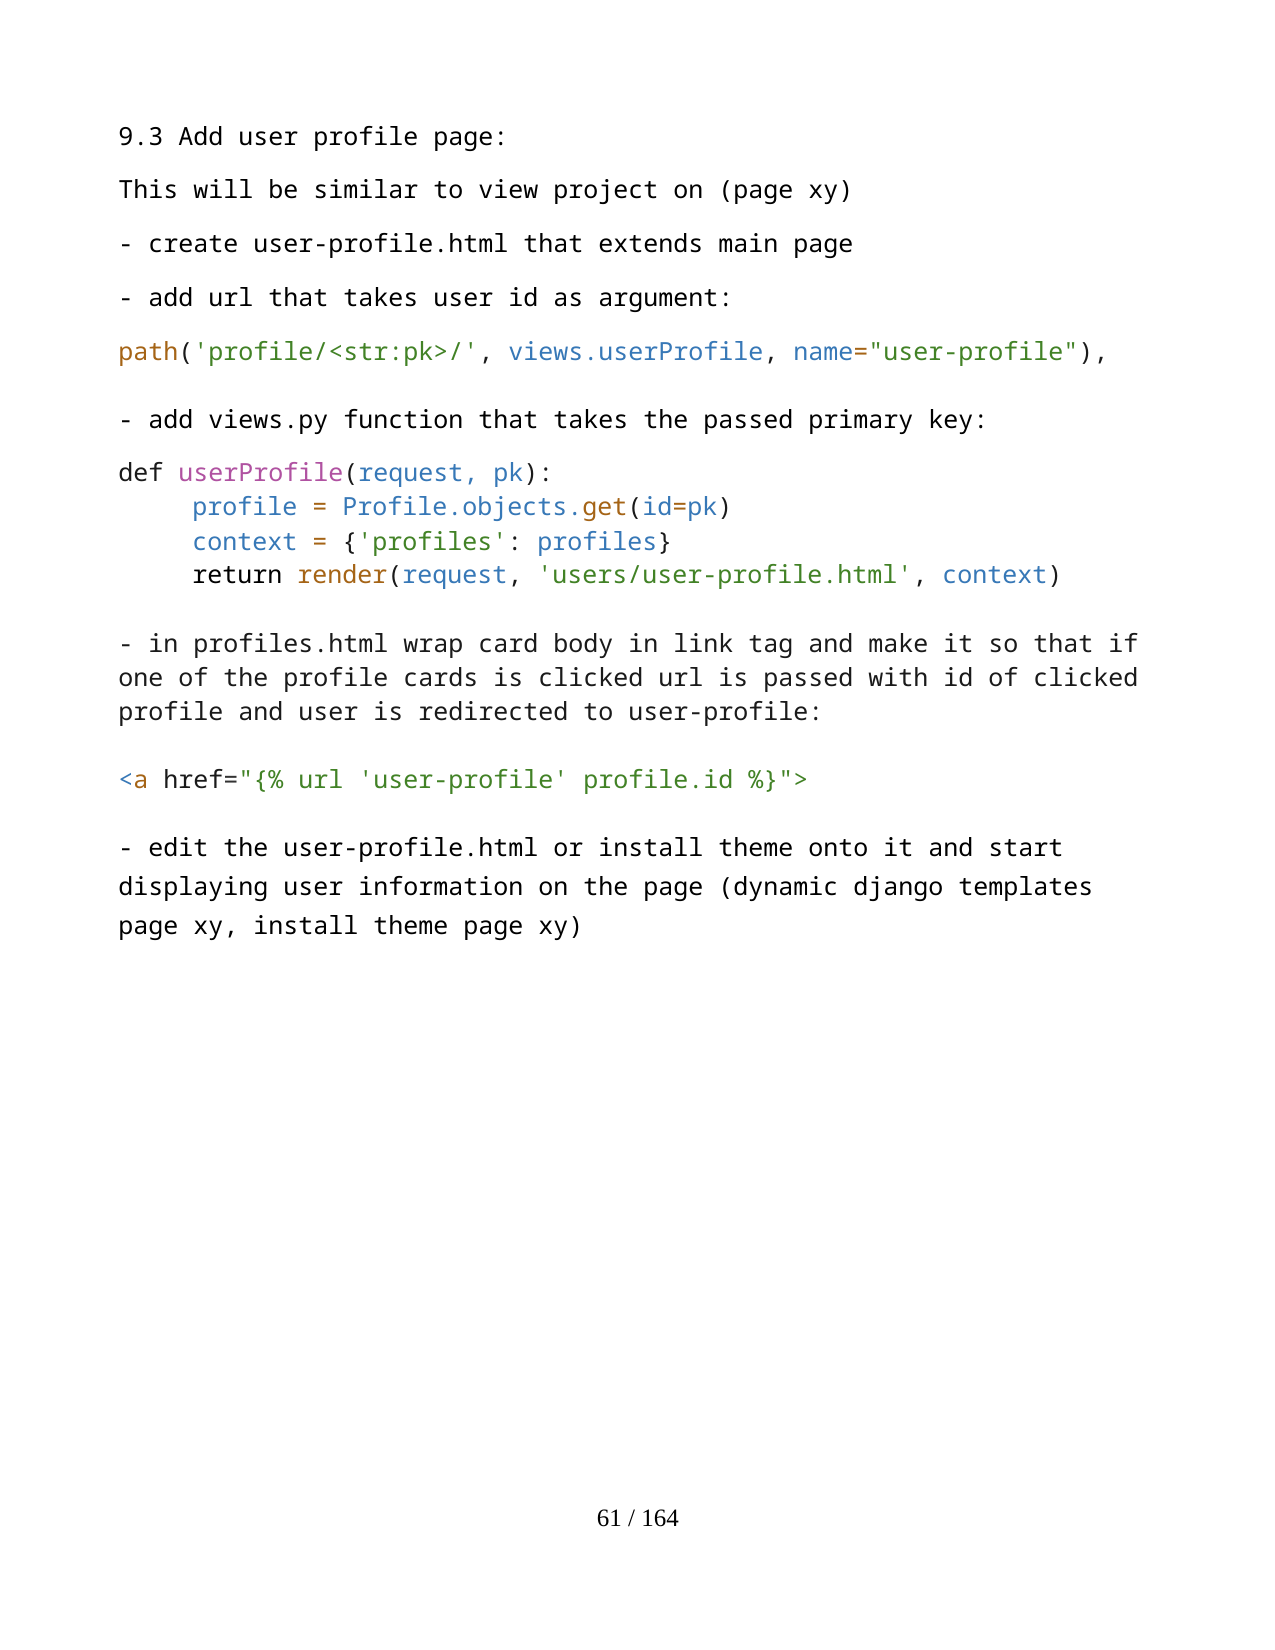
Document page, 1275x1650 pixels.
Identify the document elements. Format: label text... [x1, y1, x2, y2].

text path('profile/<str:pk>/', views.userProfile, name="user-profile"), [118, 333, 1157, 367]
text - add views.py function that takes the passed primary key: [118, 401, 1157, 435]
text profile = Profile.objects.get(id=pk) [118, 489, 1157, 523]
text 9.3 Add user profile page: [118, 118, 1157, 152]
text <a href="{% url 'user-profile' profile.id %}"> [118, 762, 1157, 796]
text - add url that takes user id as argument: [118, 279, 1157, 313]
text - create user-profile.html that extends main page [118, 226, 1157, 260]
text - in profiles.html wrap card body in link tag and make it so that if one of the profile cards is clicked url is passed with id of clicked profile and user is redirected to user-profile: [118, 625, 1157, 727]
text - edit the user-profile.html or install theme onto it and start displaying user information on the page (dynamic django templates page xy, install theme page xy) [118, 830, 1157, 942]
text def userProfile(request, pk): [118, 455, 1157, 489]
text context = {'profiles': profiles} [118, 523, 1157, 557]
text This will be similar to view project on (page xy) [118, 172, 1157, 206]
text return render(request, 'users/user-profile.html', context) [118, 557, 1157, 591]
